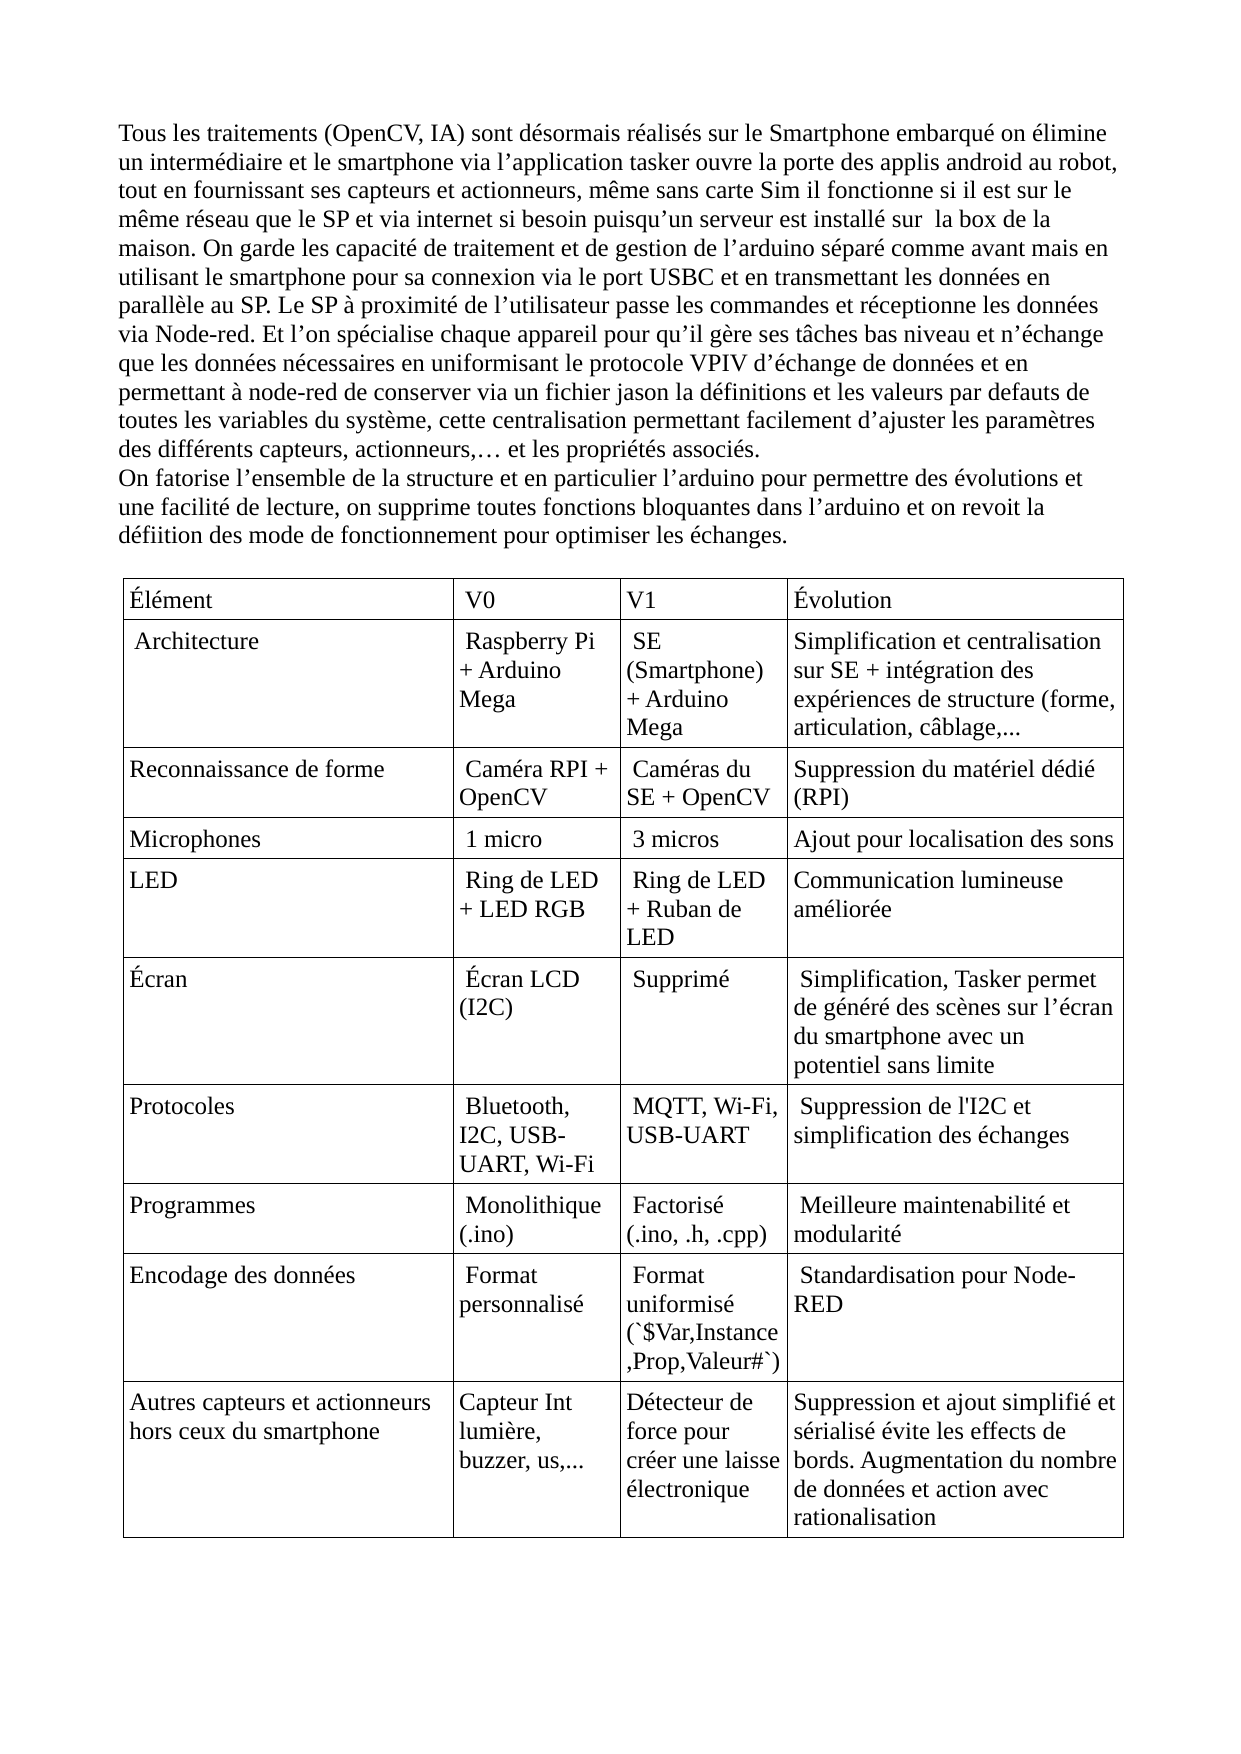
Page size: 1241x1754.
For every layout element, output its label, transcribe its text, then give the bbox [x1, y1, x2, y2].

table_cell Format uniformisé (`$Var,Instance,Prop,Valeur#`) [621, 1254, 787, 1381]
table_cell Format personnalisé [454, 1254, 620, 1381]
table_cell 1 micro [454, 818, 620, 858]
table_cell LED [124, 859, 453, 957]
table_cell Meilleure maintenabilité et modularité [788, 1184, 1123, 1253]
table_cell Ajout pour localisation des sons [788, 818, 1123, 858]
table_cell Programmes [124, 1184, 453, 1253]
table_cell Architecture [124, 620, 453, 747]
table_cell Ring de LED + LED RGB [454, 859, 620, 957]
table_cell Microphones [124, 818, 453, 858]
table_cell Supprimé [621, 958, 787, 1084]
table_cell Simplification et centralisation sur SE + intégration des expériences de structure (forme, articulation, câblage,... [788, 620, 1123, 747]
table_header V0 [454, 579, 620, 619]
table_cell Détecteur de force pour créer une laisse électronique [621, 1382, 787, 1537]
table_cell Raspberry Pi + Arduino Mega [454, 620, 620, 747]
table_cell MQTT, Wi-Fi, USB-UART [621, 1085, 787, 1183]
table_cell Autres capteurs et actionneurs hors ceux du smartphone [124, 1382, 453, 1537]
table_cell Suppression et ajout simplifié et sérialisé évite les effects de bords. Augmentation du nombre de données et action avec rationalisation [788, 1382, 1123, 1537]
table_cell Reconnaissance de forme [124, 748, 453, 817]
table_cell Simplification, Tasker permet de généré des scènes sur l’écran du smartphone avec un potentiel sans limite [788, 958, 1123, 1084]
table_header Évolution [788, 579, 1123, 619]
table_cell Caméras du SE + OpenCV [621, 748, 787, 817]
table_cell 3 micros [621, 818, 787, 858]
table_cell Factorisé (.ino, .h, .cpp) [621, 1184, 787, 1253]
table_cell Suppression de l'I2C et simplification des échanges [788, 1085, 1123, 1183]
table_cell Écran LCD (I2C) [454, 958, 620, 1084]
table_cell Encodage des données [124, 1254, 453, 1381]
table_cell Monolithique (.ino) [454, 1184, 620, 1253]
table_header Élément [124, 579, 453, 619]
table_header V1 [621, 579, 787, 619]
table_cell SE (Smartphone) + Arduino Mega [621, 620, 787, 747]
table_cell Suppression du matériel dédié (RPI) [788, 748, 1123, 817]
table_cell Ring de LED + Ruban de LED [621, 859, 787, 957]
table_cell Capteur Int lumière, buzzer, us,... [454, 1382, 620, 1537]
table_cell Communication lumineuse améliorée [788, 859, 1123, 957]
table_cell Protocoles [124, 1085, 453, 1183]
text Tous les traitements (OpenCV, IA) sont désormais réalisés sur le Smartphone embarqué on élimine un intermédiaire et le smartphone via l’application tasker ouvre la porte des applis android au robot, tout en fournissant ses capteurs et actionneurs, même sans carte Sim il fonctionne si il est sur le même réseau que le SP et via internet si besoin puisqu’un serveur est installé sur la box de la maison. On garde les capacité de traitement et de gestion de l’arduino séparé comme avant mais en utilisant le smartphone pour sa connexion via le port USBC et en transmettant les données en parallèle au SP. Le SP à proximité de l’utilisateur passe les commandes et réceptionne les données via Node-red. Et l’on spécialise chaque appareil pour qu’il gère ses tâches bas niveau et n’échange que les données nécessaires en uniformisant le protocole VPIV d’échange de données et en permettant à node-red de conserver via un fichier jason la définitions et les valeurs par defauts de toutes les variables du système, cette centralisation permettant facilement d’ajuster les paramètres des différents capteurs, actionneurs,… et les propriétés associés. On fatorise l’ensemble de la structure et en particulier l’arduino pour permettre des évolutions et une facilité de lecture, on supprime toutes fonctions bloquantes dans l’arduino et on revoit la défiition des mode de fonctionnement pour optimiser les échanges. [118, 118, 1122, 549]
table_cell Caméra RPI + OpenCV [454, 748, 620, 817]
table_cell Écran [124, 958, 453, 1084]
table_cell Standardisation pour Node-RED [788, 1254, 1123, 1381]
table_cell Bluetooth, I2C, USB-UART, Wi-Fi [454, 1085, 620, 1183]
